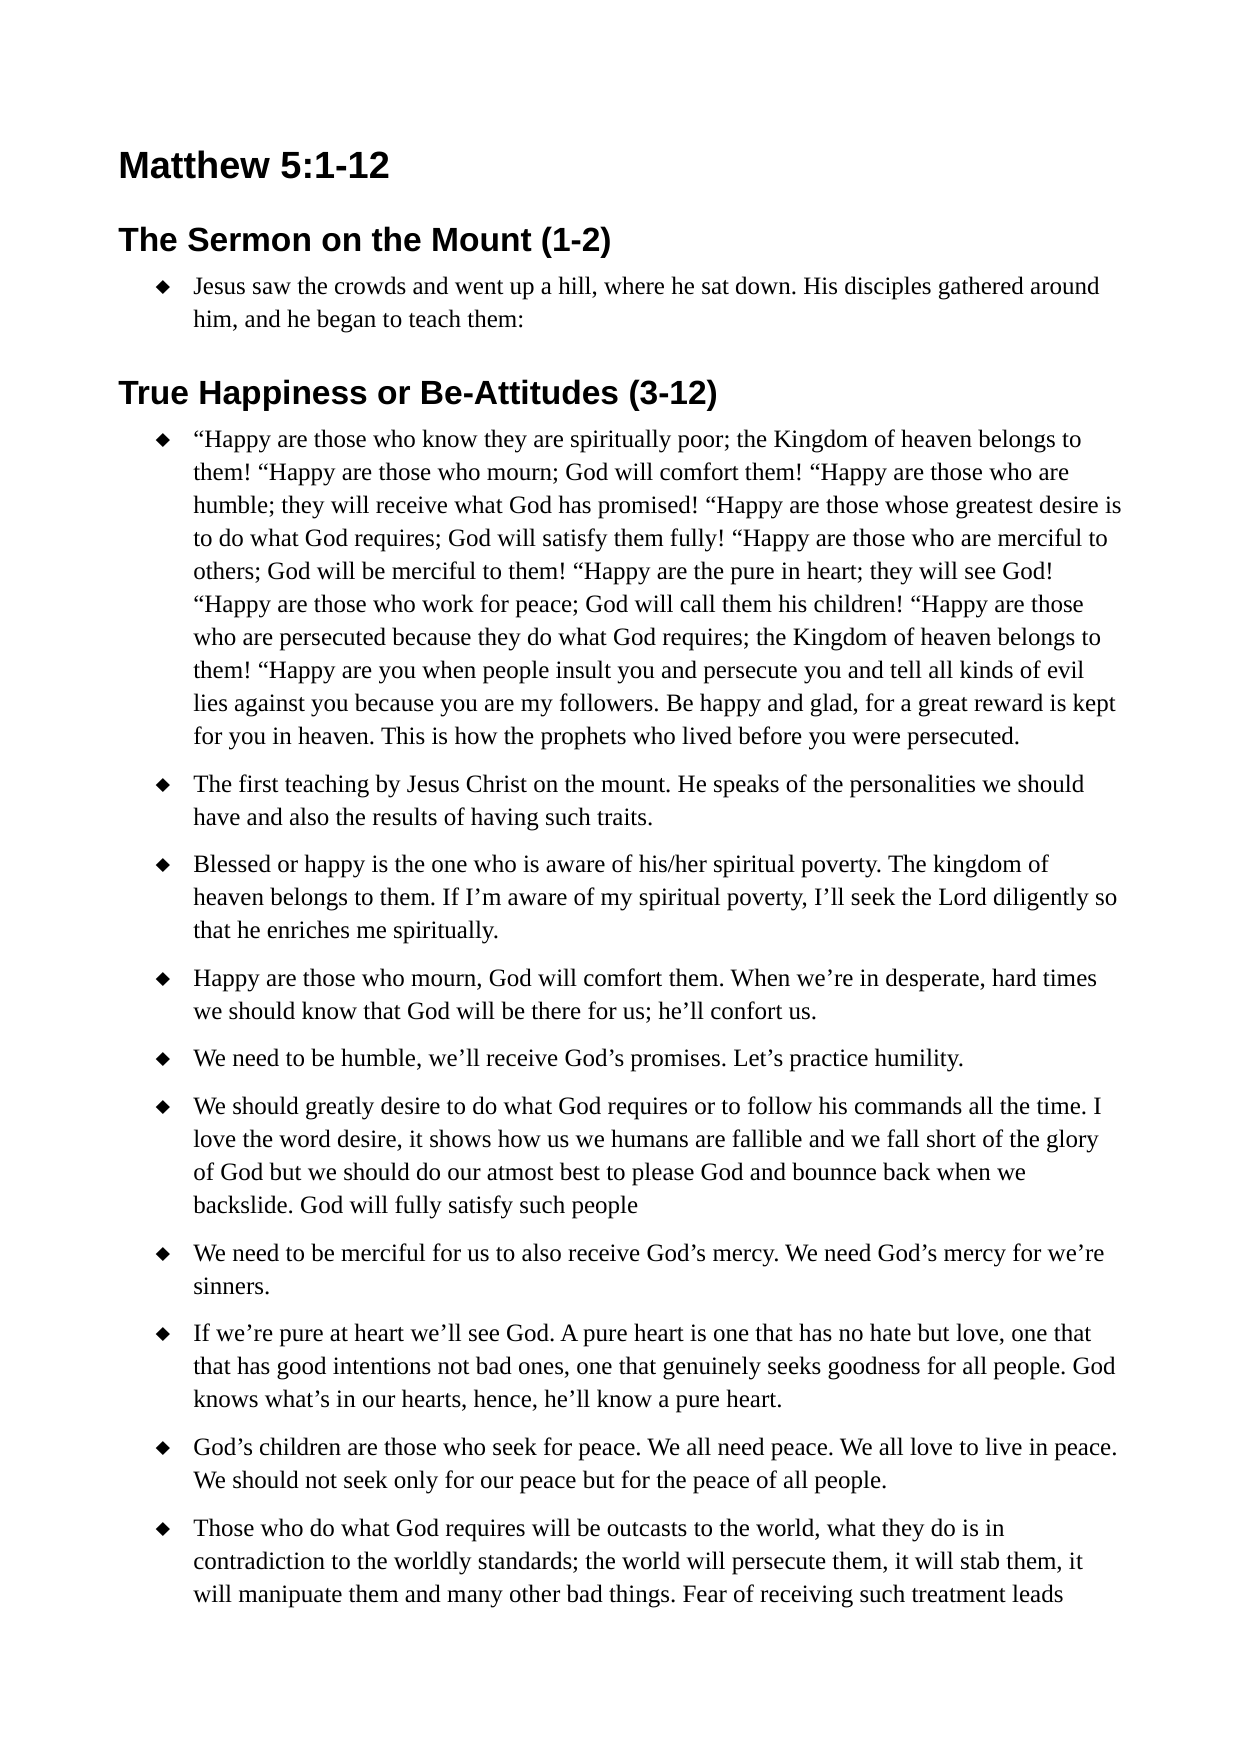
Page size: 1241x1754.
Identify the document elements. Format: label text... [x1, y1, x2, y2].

list We should greatly desire to do what God requires or to follow his commands all the time. I love the word desire, it shows how us we humans are fallible and we fall short of the glory of God but we should do our atmost best to please God and bounnce back when we backslide. God will fully satisfy such people [156, 1091, 1122, 1219]
subtitle True Happiness or Be-Attitudes (3-12) [118, 373, 1122, 411]
list Blessed or happy is the one who is aware of his/her spiritual poverty. The kingdom of heaven belongs to them. If I’m aware of my spiritual poverty, I’ll seek the Lord diligently so that he enriches me spiritually. [156, 849, 1122, 944]
subtitle Matthew 5:1-12 [118, 143, 1122, 187]
list Jesus saw the crowds and went up a hill, where he sat down. His disciples gathered around him, and he began to teach them: [156, 271, 1122, 333]
subtitle The Sermon on the Mount (1-2) [118, 220, 1122, 259]
list If we’re pure at heart we’ll see God. A pure heart is one that has no hate but love, one that that has good intentions not bad ones, one that genuinely seeks goodness for all people. God knows what’s in our hearts, hence, he’ll know a pure heart. [156, 1318, 1122, 1413]
list We need to be merciful for us to also receive God’s mercy. We need God’s mercy for we’re sinners. [156, 1238, 1122, 1299]
list God’s children are those who seek for peace. We all need peace. We all love to live in peace. We should not seek only for our peace but for the peace of all people. [156, 1432, 1122, 1494]
list The first teaching by Jesus Christ on the mount. He speaks of the personalities we should have and also the results of having such traits. [156, 769, 1122, 830]
list Those who do what God requires will be outcasts to the world, what they do is in contradiction to the worldly standards; the world will persecute them, it will stab them, it will manipuate them and many other bad things. Fear of receiving such treatment leads [156, 1513, 1122, 1607]
list Happy are those who mourn, God will comfort them. When we’re in desperate, hard times we should know that God will be there for us; he’ll confort us. [156, 963, 1122, 1025]
list “Happy are those who know they are spiritually poor; the Kingdom of heaven belongs to them! “Happy are those who mourn; God will comfort them! “Happy are those who are humble; they will receive what God has promised! “Happy are those whose greatest desire is to do what God requires; God will satisfy them fully! “Happy are those who are merciful to others; God will be merciful to them! “Happy are the pure in heart; they will see God! “Happy are those who work for peace; God will call them his children! “Happy are those who are persecuted because they do what God requires; the Kingdom of heaven belongs to them! “Happy are you when people insult you and persecute you and tell all kinds of evil lies against you because you are my followers. Be happy and glad, for a great reward is kept for you in heaven. This is how the prophets who lived before you were persecuted. [156, 424, 1122, 750]
list We need to be humble, we’ll receive God’s promises. Let’s practice humility. [156, 1043, 1122, 1072]
